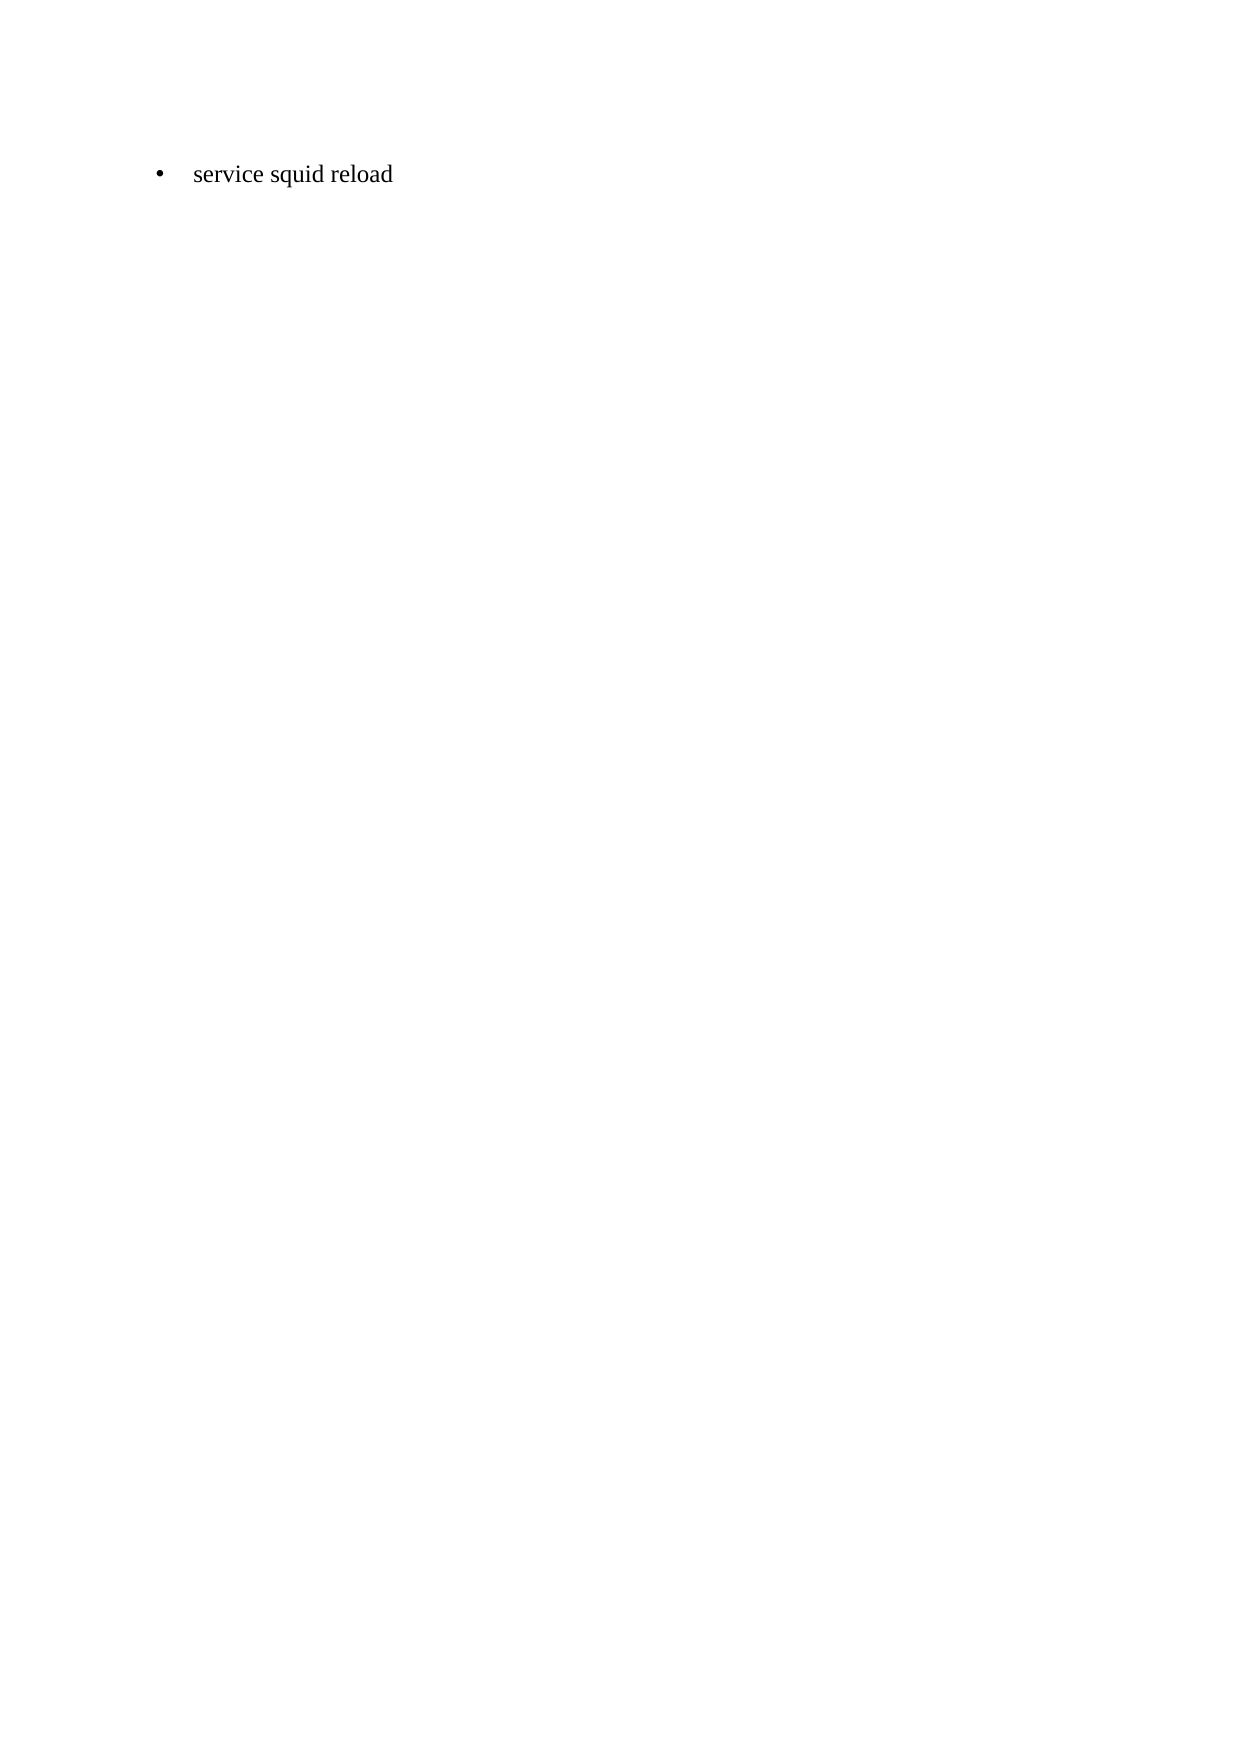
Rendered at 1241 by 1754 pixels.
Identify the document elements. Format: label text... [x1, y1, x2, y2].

list service squid reload [156, 159, 1122, 188]
